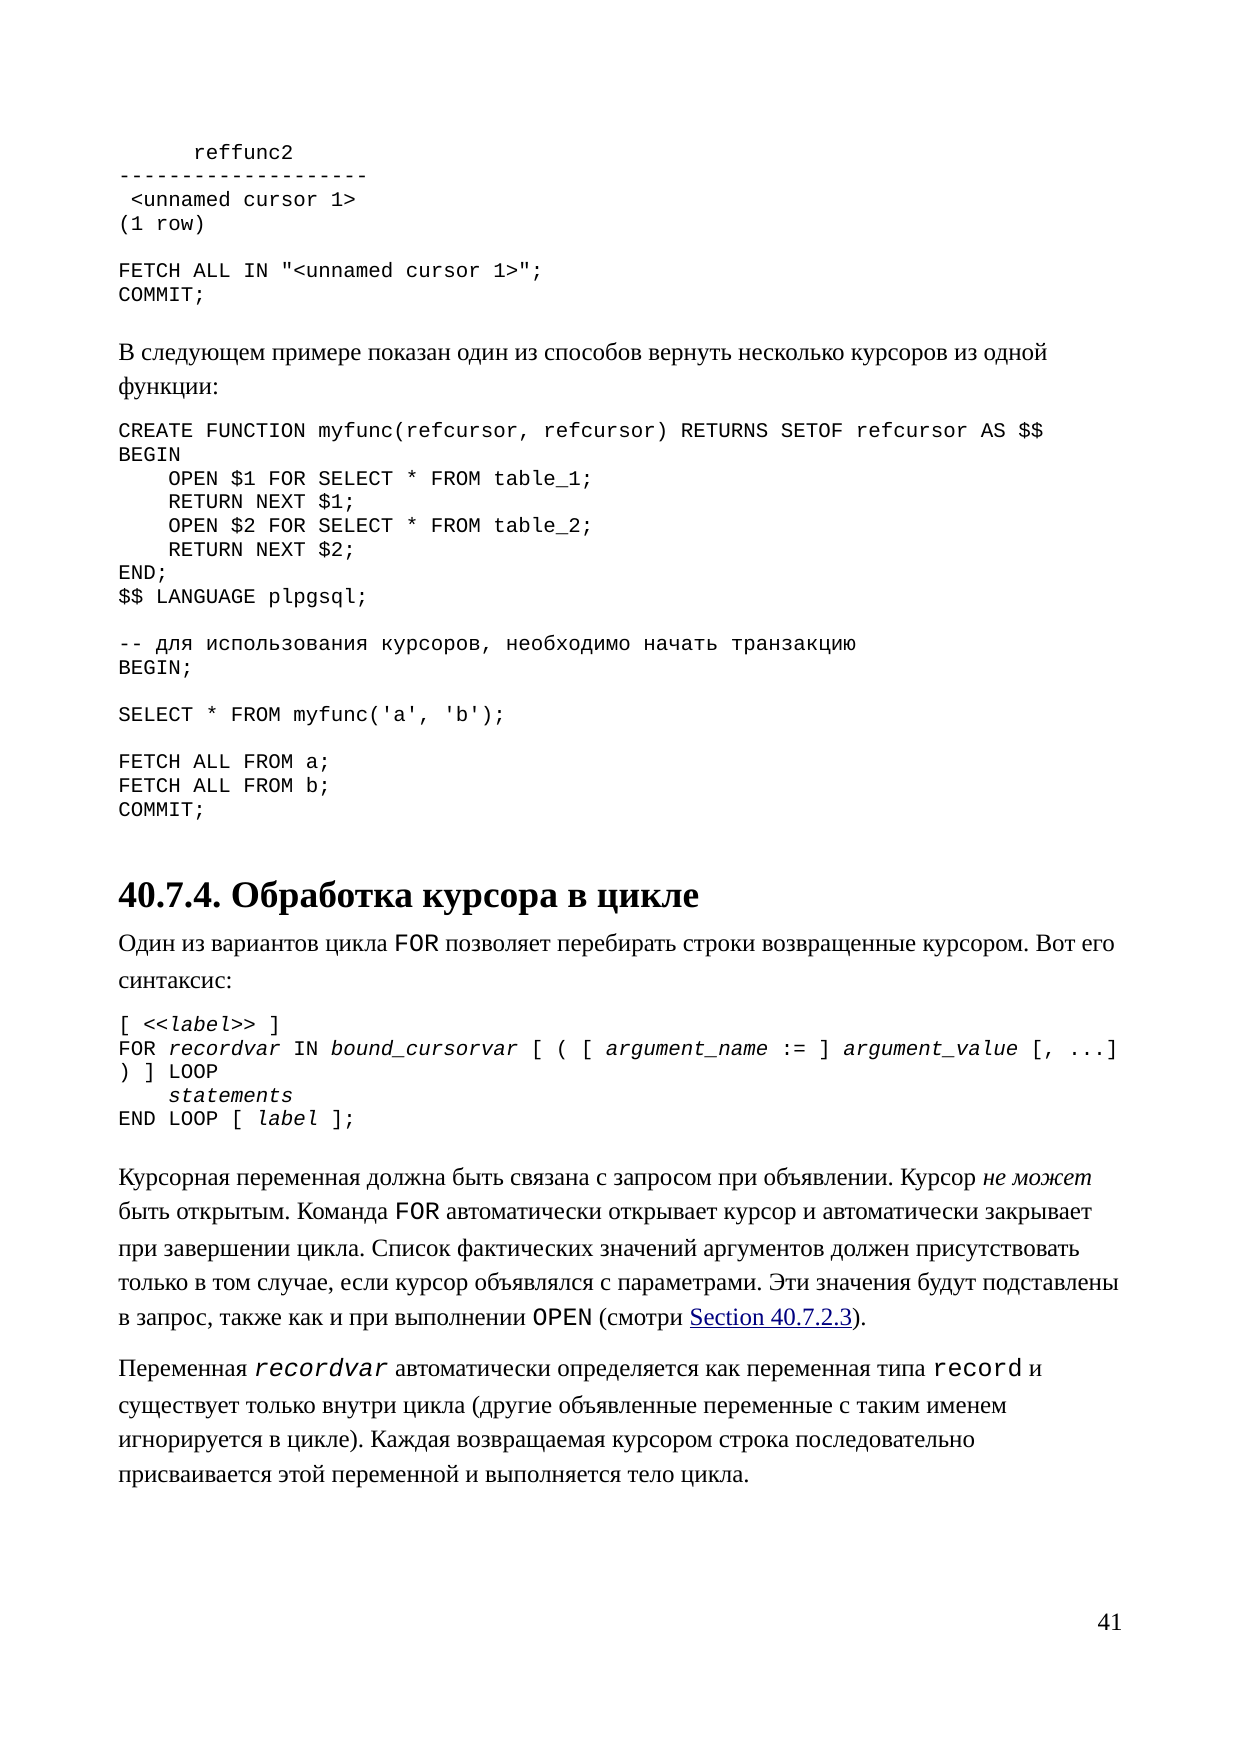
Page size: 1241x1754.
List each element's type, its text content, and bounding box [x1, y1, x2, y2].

text -------------------- [118, 165, 1122, 189]
text reffunc2 [118, 142, 1122, 165]
subtitle 40.7.4. Обработка курсора в цикле [118, 873, 1122, 916]
text BEGIN [118, 444, 1122, 468]
text FOR recordvar IN bound_cursorvar [ ( [ argument_name := ] argument_value [, ...] ) ] LOOP [118, 1037, 1122, 1085]
text FETCH ALL FROM b; [118, 775, 1122, 799]
text В следующем примере показан один из способов вернуть несколько курсоров из одной функции: [118, 337, 1122, 400]
text [ <<label>> ] [118, 1014, 1122, 1037]
text Курсорная переменная должна быть связана с запросом при объявлении. Курсор не может быть открытым. Команда FOR автоматически открывает курсор и автоматически закрывает при завершении цикла. Список фактических значений аргументов должен присутствовать только в том случае, если курсор объявлялся с параметрами. Эти значения будут подставлены в запрос, также как и при выполнении OPEN (смотри Section 40.7.2.3). [118, 1162, 1122, 1332]
text Один из вариантов цикла FOR позволяет перебирать строки возвращенные курсором. Вот его синтаксис: [118, 928, 1122, 993]
text OPEN $1 FOR SELECT * FROM table_1; [118, 468, 1122, 491]
text -- для использования курсоров, необходимо начать транзакцию [118, 633, 1122, 657]
text SELECT * FROM myfunc('a', 'b'); [118, 704, 1122, 728]
text END; [118, 562, 1122, 586]
text Переменная recordvar автоматически определяется как переменная типа record и существует только внутри цикла (другие объявленные переменные с таким именем игнорируется в цикле). Каждая возвращаемая курсором строка последовательно присваивается этой переменной и выполняется тело цикла. [118, 1353, 1122, 1487]
text CREATE FUNCTION myfunc(refcursor, refcursor) RETURNS SETOF refcursor AS $$ [118, 420, 1122, 444]
text COMMIT; [118, 284, 1122, 307]
text COMMIT; [118, 799, 1122, 822]
text <unnamed cursor 1> [118, 189, 1122, 213]
text FETCH ALL FROM a; [118, 751, 1122, 775]
text END LOOP [ label ]; [118, 1108, 1122, 1132]
text FETCH ALL IN "<unnamed cursor 1>"; [118, 260, 1122, 284]
text statements [118, 1085, 1122, 1108]
text (1 row) [118, 213, 1122, 236]
text OPEN $2 FOR SELECT * FROM table_2; [118, 515, 1122, 538]
text $$ LANGUAGE plpgsql; [118, 586, 1122, 609]
text RETURN NEXT $1; [118, 491, 1122, 515]
text RETURN NEXT $2; [118, 538, 1122, 562]
text BEGIN; [118, 657, 1122, 680]
